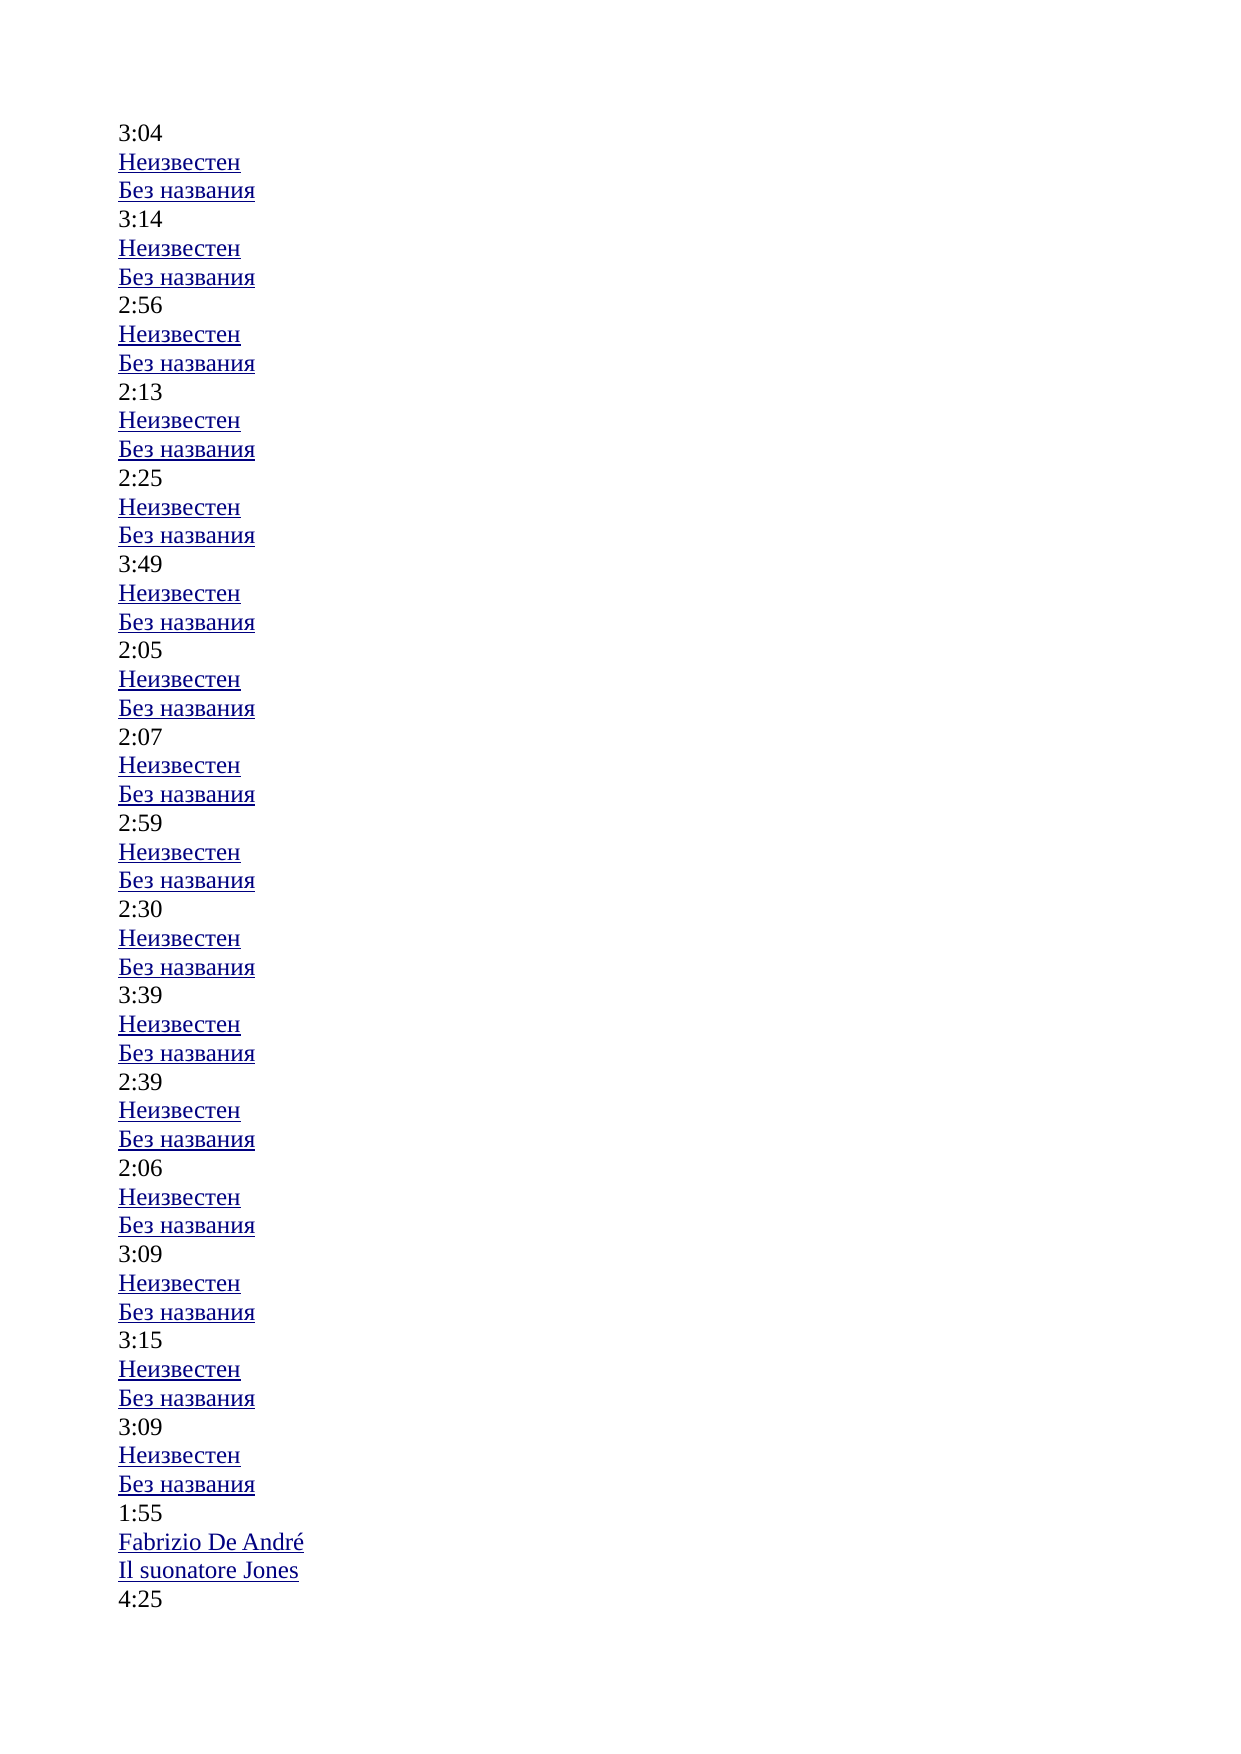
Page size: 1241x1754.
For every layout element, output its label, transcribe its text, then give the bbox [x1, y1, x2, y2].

text Без названия [118, 348, 1122, 377]
text 2:30 [118, 894, 1122, 923]
text Без названия [118, 693, 1122, 722]
text Без названия [118, 434, 1122, 463]
text 2:56 [118, 291, 1122, 319]
text Неизвестен [118, 1009, 1122, 1038]
text 2:06 [118, 1153, 1122, 1182]
text 3:49 [118, 549, 1122, 578]
text 3:04 [118, 118, 1122, 147]
text Без названия [118, 866, 1122, 894]
text 3:09 [118, 1412, 1122, 1441]
text Неизвестен [118, 1354, 1122, 1383]
text 2:07 [118, 722, 1122, 751]
text 2:59 [118, 808, 1122, 837]
text Fabrizio De André [118, 1527, 1122, 1556]
text Неизвестен [118, 751, 1122, 779]
text Без названия [118, 952, 1122, 981]
text Без названия [118, 1211, 1122, 1239]
text Неизвестен [118, 1096, 1122, 1124]
text Неизвестен [118, 147, 1122, 176]
text Неизвестен [118, 319, 1122, 348]
text 2:13 [118, 377, 1122, 406]
text 3:14 [118, 204, 1122, 233]
text 3:15 [118, 1326, 1122, 1354]
text Без названия [118, 607, 1122, 636]
text Неизвестен [118, 578, 1122, 607]
text Без названия [118, 1469, 1122, 1498]
text 2:39 [118, 1067, 1122, 1096]
text Без названия [118, 1383, 1122, 1412]
text Il suonatore Jones [118, 1556, 1122, 1584]
text Неизвестен [118, 837, 1122, 866]
text Без названия [118, 1124, 1122, 1153]
text Неизвестен [118, 1441, 1122, 1469]
text 3:39 [118, 981, 1122, 1009]
text Без названия [118, 176, 1122, 204]
text Неизвестен [118, 664, 1122, 693]
text Неизвестен [118, 1182, 1122, 1211]
text Неизвестен [118, 492, 1122, 521]
text Неизвестен [118, 406, 1122, 434]
text 1:55 [118, 1498, 1122, 1527]
text Без названия [118, 1297, 1122, 1326]
text 2:05 [118, 636, 1122, 664]
text Без названия [118, 1038, 1122, 1067]
text Без названия [118, 779, 1122, 808]
text Без названия [118, 262, 1122, 291]
text Неизвестен [118, 1268, 1122, 1297]
text 2:25 [118, 463, 1122, 492]
text Неизвестен [118, 923, 1122, 952]
text Без названия [118, 521, 1122, 549]
text Неизвестен [118, 233, 1122, 262]
text 4:25 [118, 1584, 1122, 1613]
text 3:09 [118, 1239, 1122, 1268]
